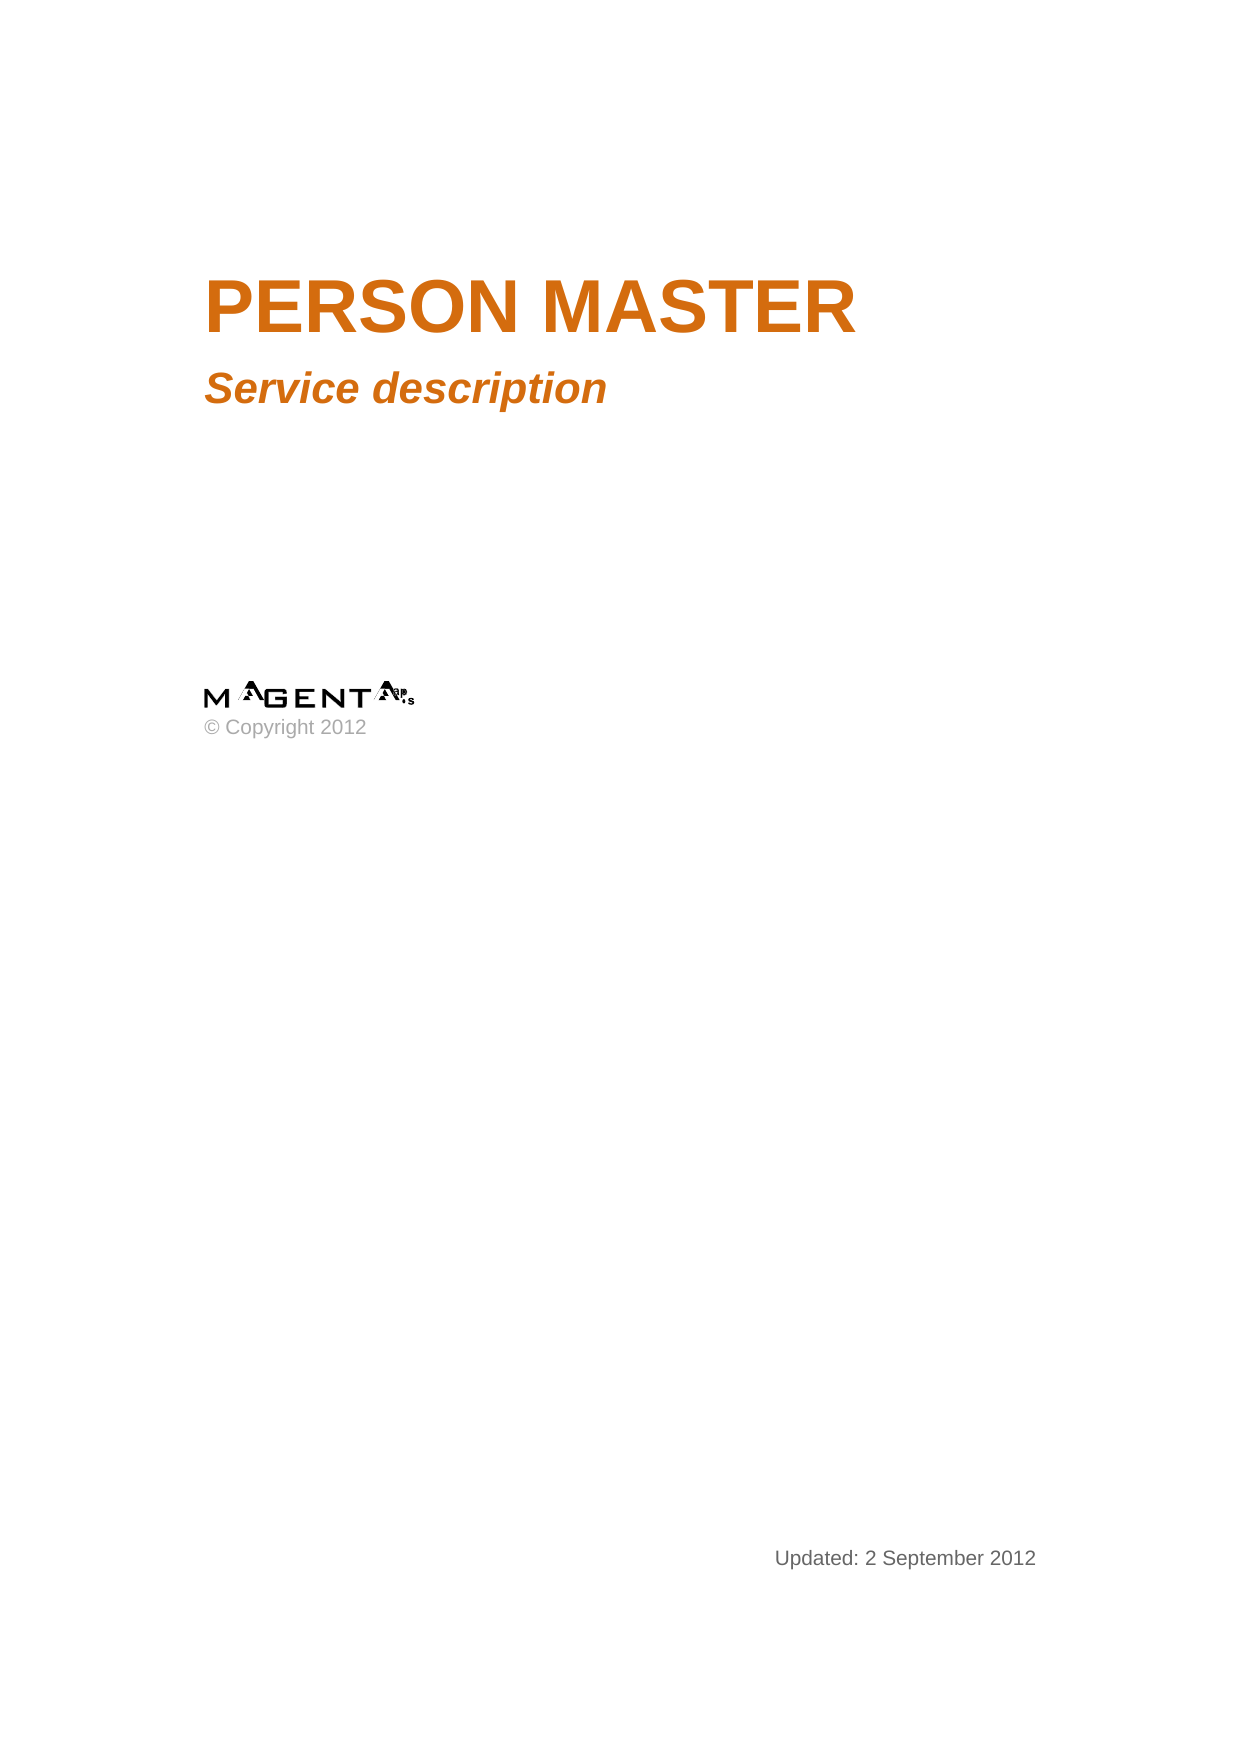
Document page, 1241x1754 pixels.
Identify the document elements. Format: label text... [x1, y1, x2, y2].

text Updated: 2 September 2012 [204, 1542, 1036, 1572]
text © Copyright 2012 [204, 715, 1036, 739]
title Person Master [204, 262, 1036, 348]
subtitle Service description [204, 363, 1036, 413]
